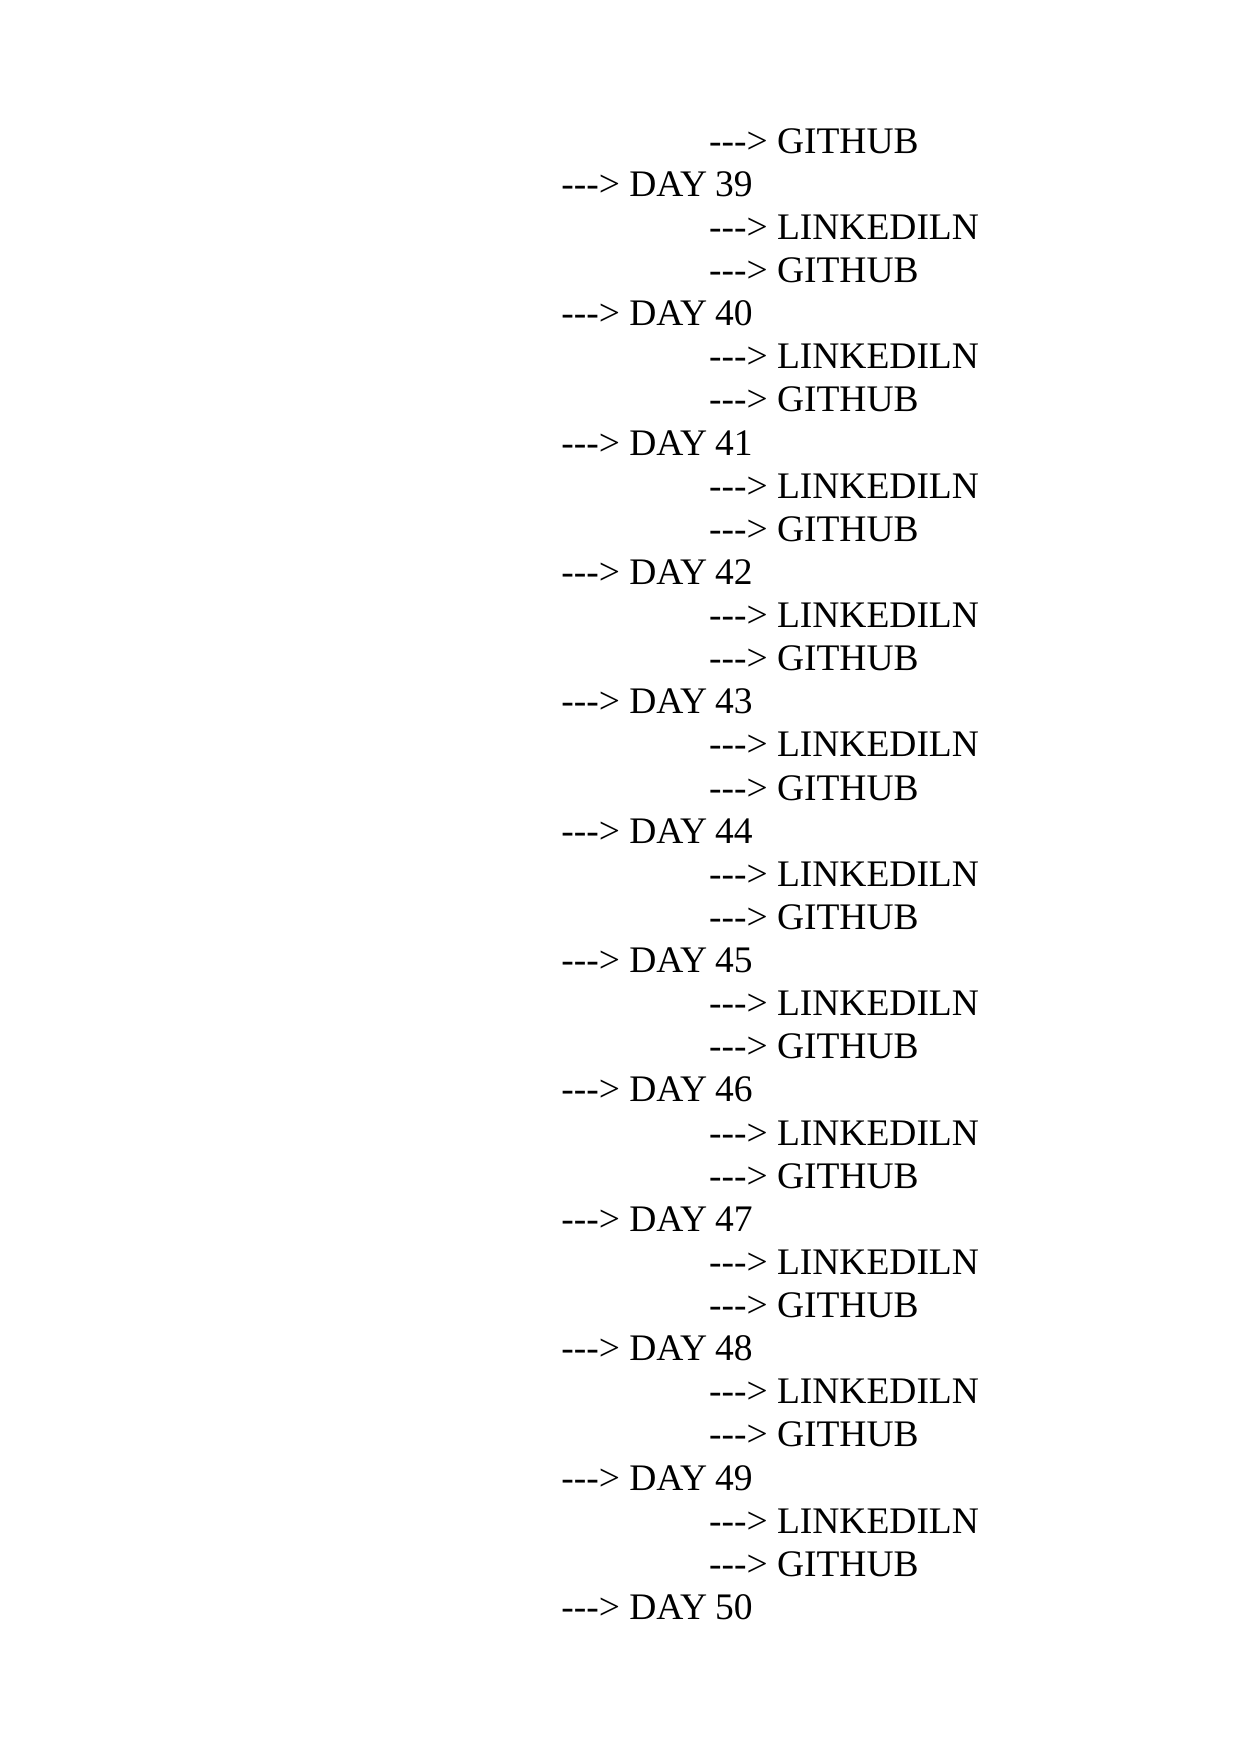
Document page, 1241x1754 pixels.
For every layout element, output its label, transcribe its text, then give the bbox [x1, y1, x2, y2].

text ---> DAY 42 [118, 549, 1122, 592]
text ---> GITHUB [118, 247, 1122, 291]
text ---> LINKEDILN [118, 851, 1122, 894]
text ---> GITHUB [118, 1153, 1122, 1196]
text ---> DAY 49 [118, 1455, 1122, 1498]
text ---> LINKEDILN [118, 463, 1122, 506]
text ---> DAY 48 [118, 1326, 1122, 1369]
text ---> DAY 44 [118, 808, 1122, 851]
text ---> GITHUB [118, 377, 1122, 420]
text ---> DAY 43 [118, 679, 1122, 722]
text ---> DAY 47 [118, 1196, 1122, 1239]
text ---> DAY 41 [118, 420, 1122, 463]
text ---> LINKEDILN [118, 1110, 1122, 1153]
text ---> LINKEDILN [118, 204, 1122, 247]
text ---> GITHUB [118, 506, 1122, 549]
text ---> DAY 39 [118, 161, 1122, 204]
text ---> GITHUB [118, 636, 1122, 679]
text ---> LINKEDILN [118, 1239, 1122, 1282]
text ---> DAY 45 [118, 937, 1122, 981]
text ---> GITHUB [118, 1412, 1122, 1455]
text ---> GITHUB [118, 118, 1122, 161]
text ---> LINKEDILN [118, 1498, 1122, 1541]
text ---> GITHUB [118, 765, 1122, 808]
text ---> GITHUB [118, 894, 1122, 937]
text ---> LINKEDILN [118, 334, 1122, 377]
text ---> GITHUB [118, 1282, 1122, 1326]
text ---> DAY 46 [118, 1067, 1122, 1110]
text ---> LINKEDILN [118, 1369, 1122, 1412]
text ---> LINKEDILN [118, 722, 1122, 765]
text ---> GITHUB [118, 1541, 1122, 1584]
text ---> DAY 40 [118, 291, 1122, 334]
text ---> LINKEDILN [118, 981, 1122, 1024]
text ---> DAY 50 [118, 1584, 1122, 1627]
text ---> GITHUB [118, 1024, 1122, 1067]
text ---> LINKEDILN [118, 592, 1122, 636]
